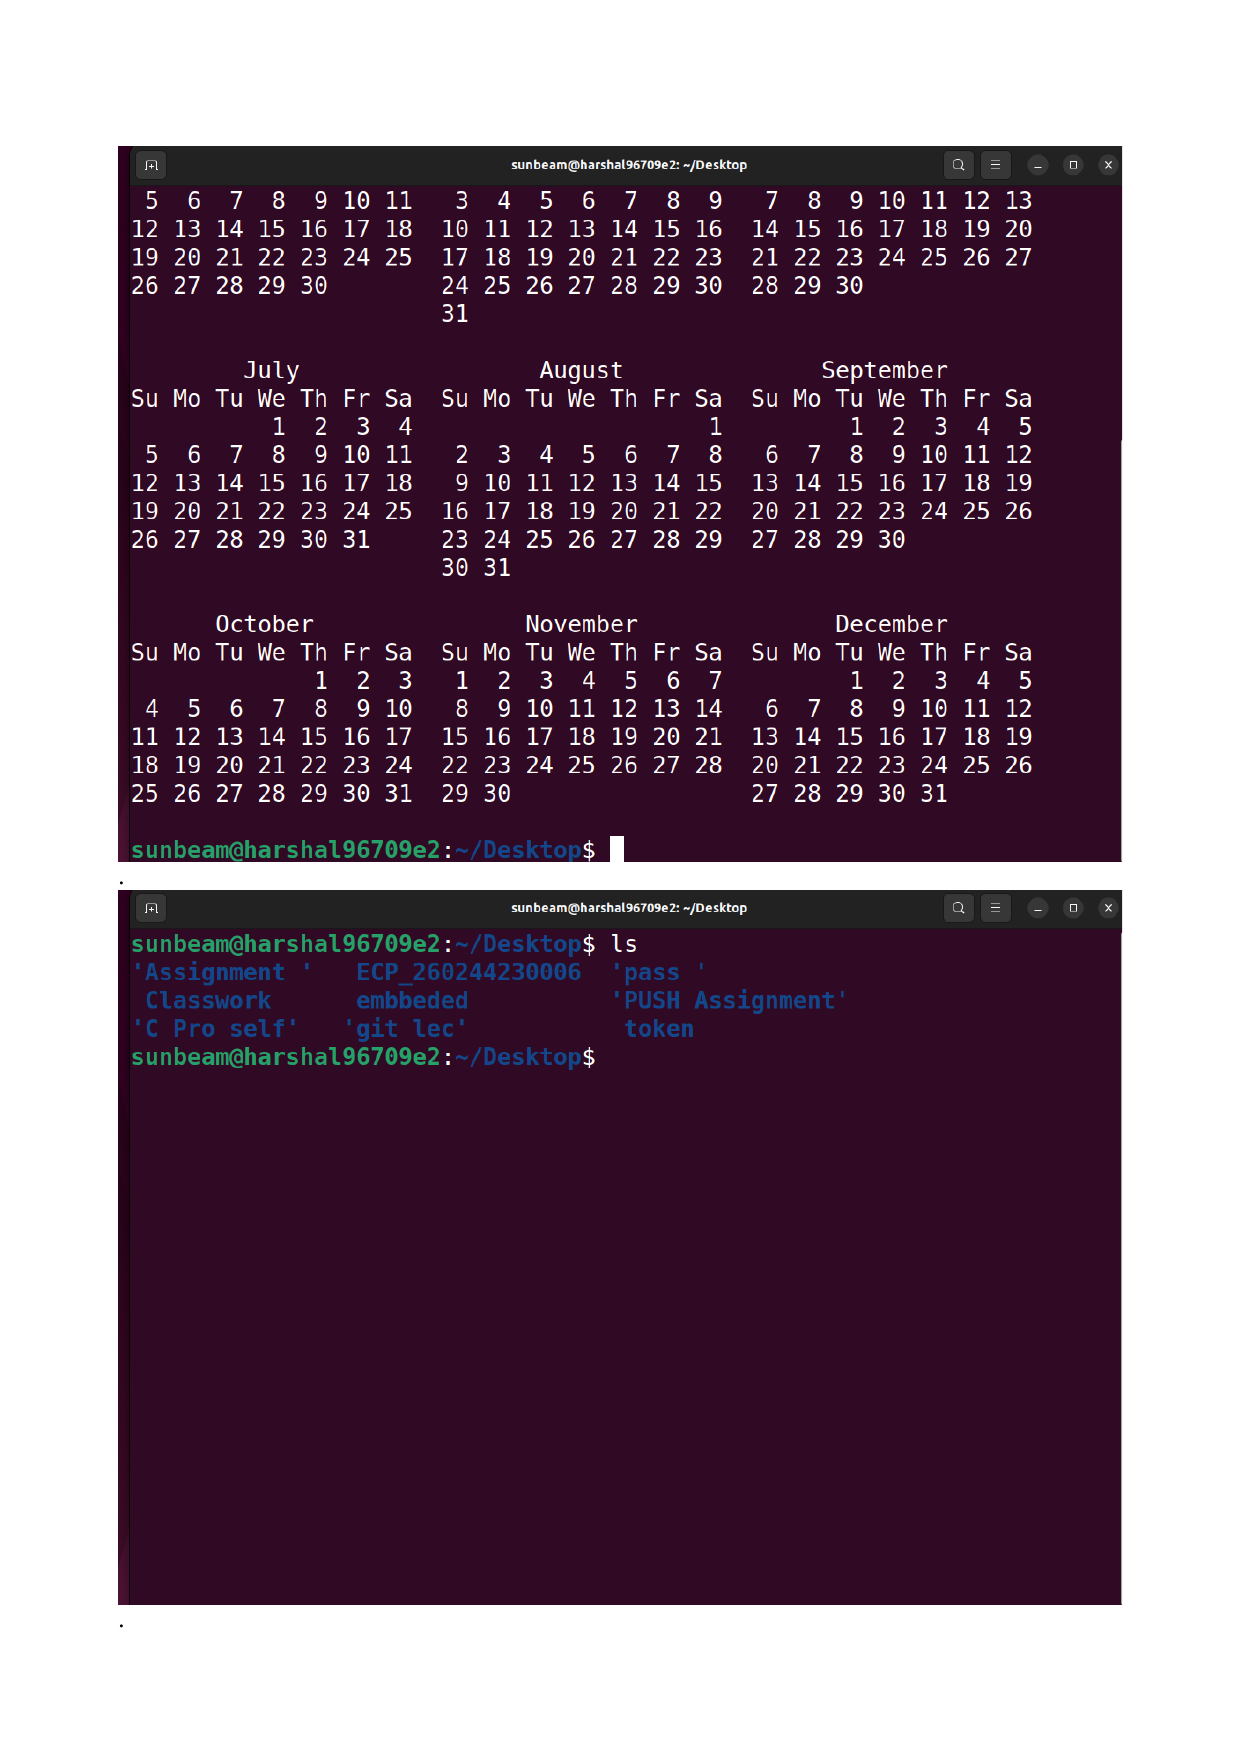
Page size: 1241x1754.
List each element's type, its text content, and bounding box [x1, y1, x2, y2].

text . [118, 1605, 1122, 1633]
picture [118, 146, 1123, 862]
text . [118, 862, 1122, 890]
picture [118, 890, 1123, 1605]
